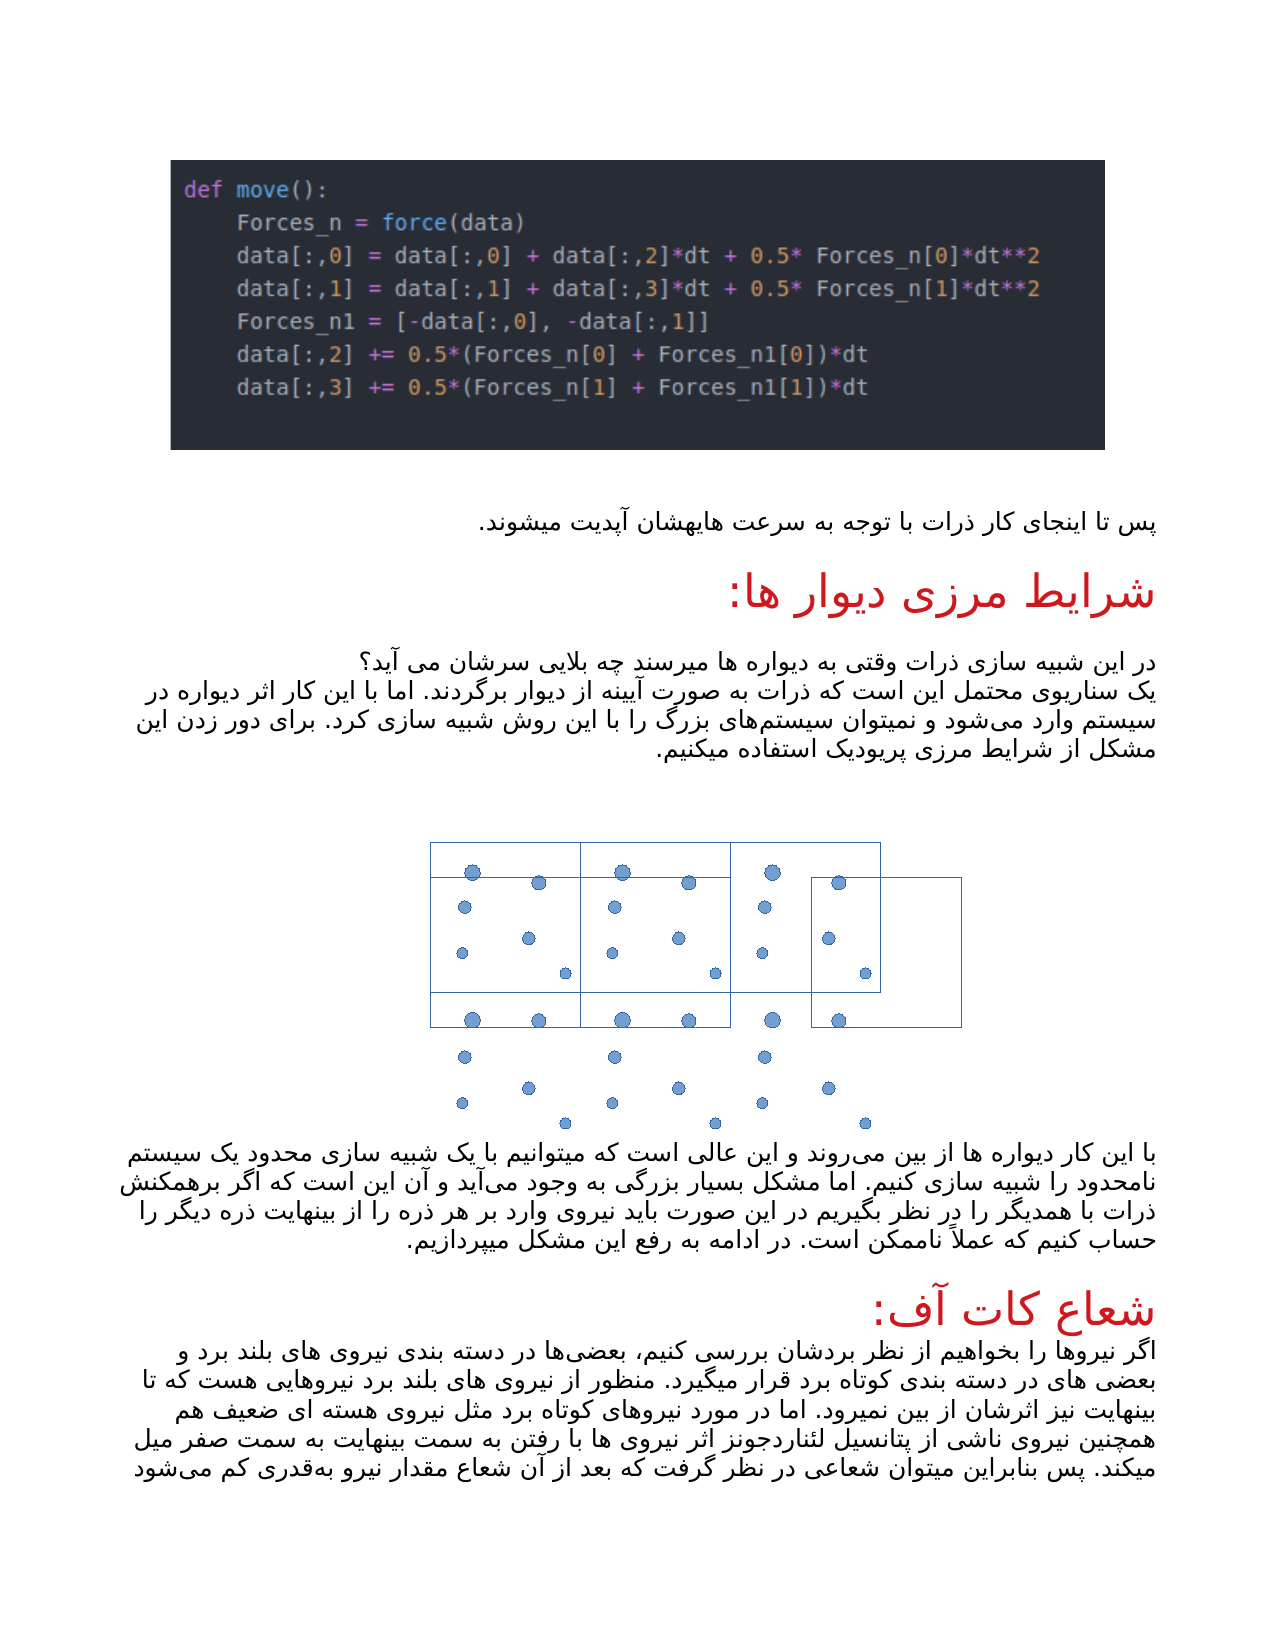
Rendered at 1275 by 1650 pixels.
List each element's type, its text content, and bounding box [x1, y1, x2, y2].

text اگر نیروها را بخواهیم از نظر بردشان بررسی کنیم، بعضی‌ها در دسته بندی نیروی های بلند برد و بعضی های در دسته بندی کوتاه برد قرار میگیرد. منظور از نیروی های بلند برد نیروهایی هست که تا بینهایت نیز اثرشان از بین نمیرود. اما در مورد نیروهای کوتاه برد مثل نیروی هسته ای ضعیف هم همچنین نیروی ناشی از پتانسیل لئناردجونز اثر نیروی ها با رفتن به سمت بینهایت به سمت صفر میل میکند. پس بنابراین میتوان شعاعی در نظر گرفت که بعد از آن شعاع مقدار نیرو به‌قدری کم می‌شود [118, 1336, 1157, 1482]
text در این شبیه سازی ذرات وقتی به دیواره ها میرسند چه بلایی سرشان می آید؟ [118, 647, 1157, 676]
text شرایط مرزی دیوار ها: [118, 565, 1157, 618]
text پس تا اینجای کار ذرات با توجه به سرعت هایهشان آپدیت میشوند. [118, 507, 1157, 536]
picture [170, 160, 1105, 450]
text با این کار دیواره ها از بین می‌روند و این عالی است که میتوانیم با یک شبیه سازی محدود یک سیستم نامحدود را شبیه سازی کنیم. اما مشکل بسیار بزرگی به وجود می‌آید و آن این است که اگر برهمکنش ذرات با همدیگر را در نظر بگیریم در این صورت باید نیروی وارد بر هر ذره را از بینهایت ذره دیگر را حساب کنیم که عملاً ناممکن است. در ادامه به رفع این مشکل میپردازیم. [118, 1138, 1157, 1254]
text شعاع کات آف: [118, 1283, 1157, 1336]
text یک سناریوی محتمل این است که ذرات به صورت آیینه از دیوار برگردند. اما با این کار اثر دیواره در سیستم وارد می‌شود و نمیتوان سیستم‌های بزرگ را با این روش شبیه سازی کرد. برای دور زدن این مشکل از شرایط مرزی پریودیک استفاده میکنیم. [118, 676, 1157, 763]
